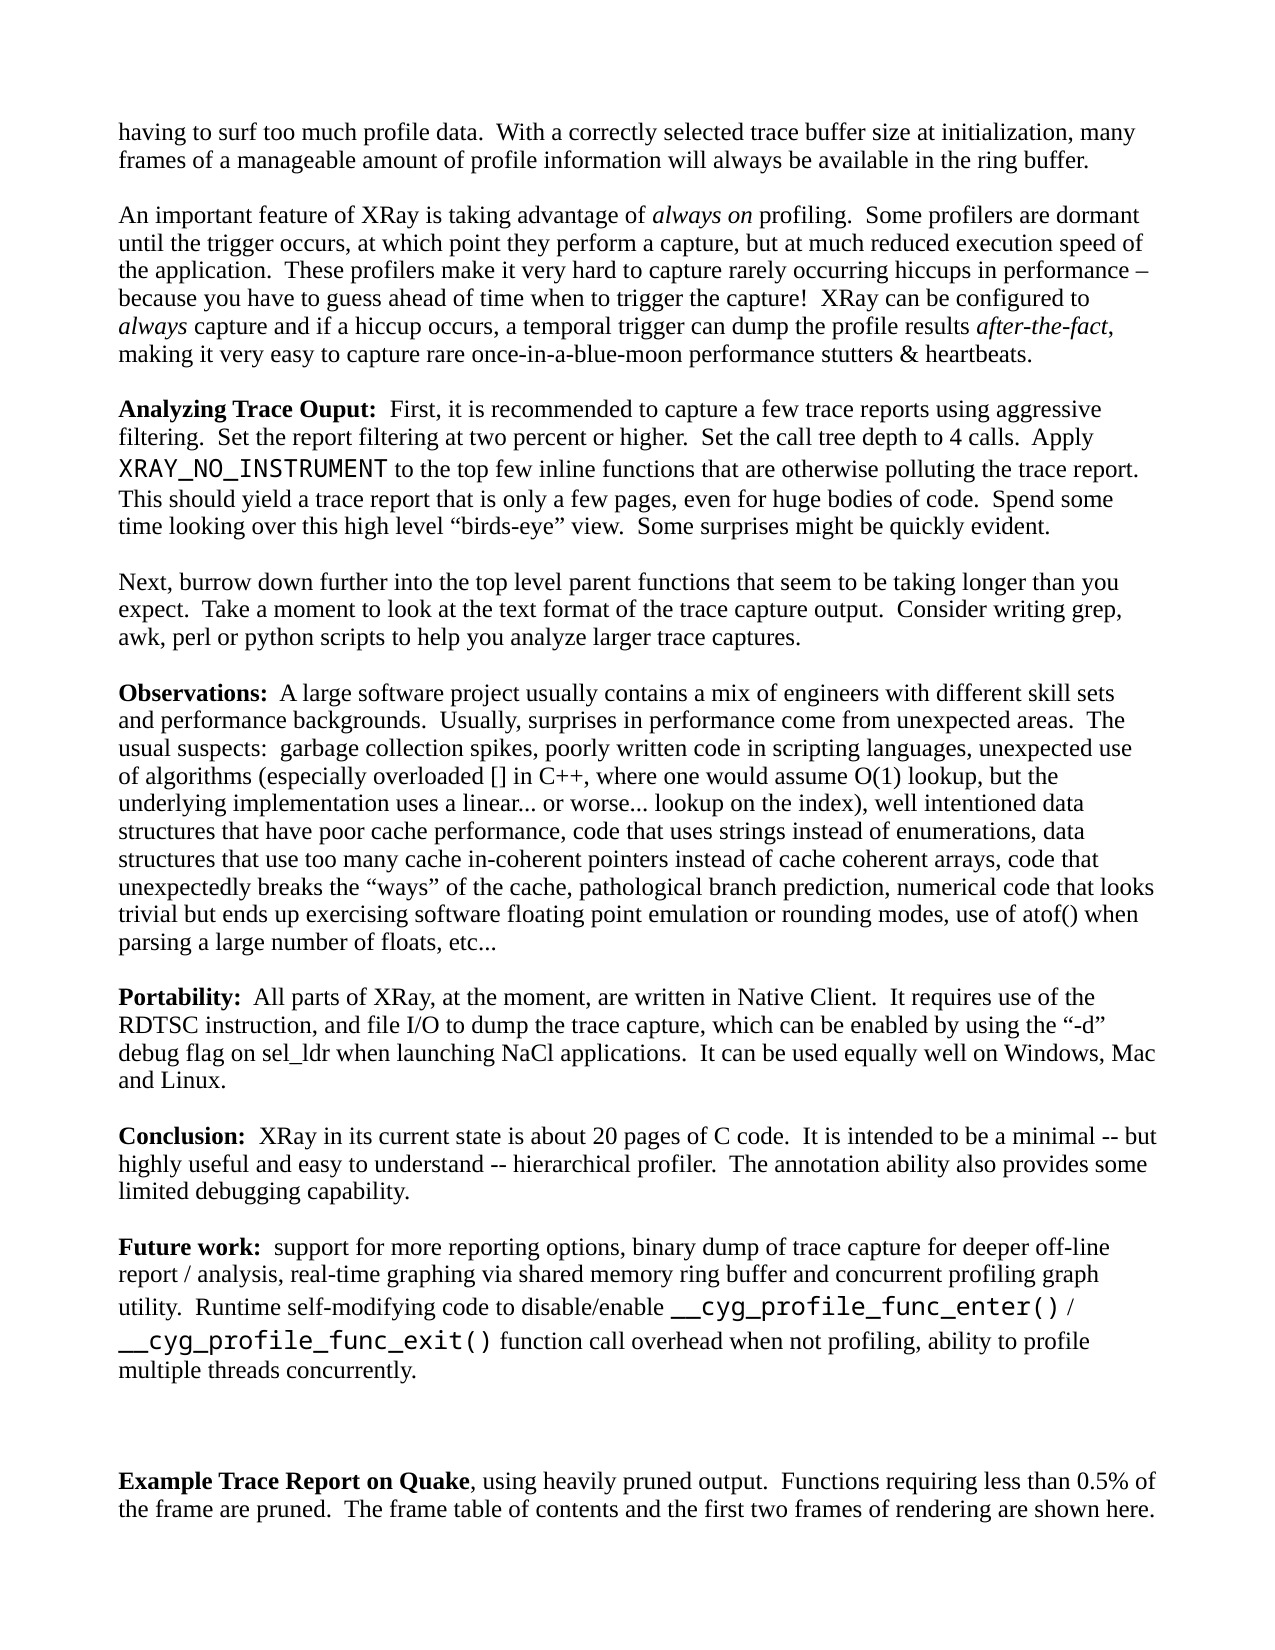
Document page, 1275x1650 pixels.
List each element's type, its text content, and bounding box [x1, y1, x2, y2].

text Future work: support for more reporting options, binary dump of trace capture for deeper off-line report / analysis, real-time graphing via shared memory ring buffer and concurrent profiling graph utility. Runtime self-modifying code to disable/enable __cyg_profile_func_enter() / __cyg_profile_func_exit() function call overhead when not profiling, ability to profile multiple threads concurrently. [118, 1233, 1157, 1384]
text An important feature of XRay is taking advantage of always on profiling. Some profilers are dormant until the trigger occurs, at which point they perform a capture, but at much reduced execution speed of the application. These profilers make it very hard to capture rarely occurring hiccups in performance – because you have to guess ahead of time when to trigger the capture! XRay can be configured to always capture and if a hiccup occurs, a temporal trigger can dump the profile results after-the-fact, making it very easy to capture rare once-in-a-blue-moon performance stutters & heartbeats. [118, 201, 1157, 367]
text Conclusion: XRay in its current state is about 20 pages of C code. It is intended to be a minimal -- but highly useful and easy to understand -- hierarchical profiler. The annotation ability also provides some limited debugging capability. [118, 1122, 1157, 1205]
text Analyzing Trace Ouput: First, it is recommended to capture a few trace reports using aggressive filtering. Set the report filtering at two percent or higher. Set the call tree depth to 4 calls. Apply XRAY_NO_INSTRUMENT to the top few inline functions that are otherwise polluting the trace report. This should yield a trace report that is only a few pages, even for huge bodies of code. Spend some time looking over this high level “birds-eye” view. Some surprises might be quickly evident. [118, 395, 1157, 540]
text having to surf too much profile data. With a correctly selected trace buffer size at initialization, many frames of a manageable amount of profile information will always be available in the ring buffer. [118, 118, 1157, 173]
text Next, burrow down further into the top level parent functions that seem to be taking longer than you expect. Take a moment to look at the text format of the trace capture output. Consider writing grep, awk, perl or python scripts to help you analyze larger trace captures. [118, 568, 1157, 651]
text Observations: A large software project usually contains a mix of engineers with different skill sets and performance backgrounds. Usually, surprises in performance come from unexpected areas. The usual suspects: garbage collection spikes, poorly written code in scripting languages, unexpected use of algorithms (especially overloaded [] in C++, where one would assume O(1) lookup, but the underlying implementation uses a linear... or worse... lookup on the index), well intentioned data structures that have poor cache performance, code that uses strings instead of enumerations, data structures that use too many cache in-coherent pointers instead of cache coherent arrays, code that unexpectedly breaks the “ways” of the cache, pathological branch prediction, numerical code that looks trivial but ends up exercising software floating point emulation or rounding modes, use of atof() when parsing a large number of floats, etc... [118, 679, 1157, 956]
text Portability: All parts of XRay, at the moment, are written in Native Client. It requires use of the RDTSC instruction, and file I/O to dump the trace capture, which can be enabled by using the “-d” debug flag on sel_ldr when launching NaCl applications. It can be used equally well on Windows, Mac and Linux. [118, 983, 1157, 1094]
text Example Trace Report on Quake, using heavily pruned output. Functions requiring less than 0.5% of the frame are pruned. The frame table of contents and the first two frames of rendering are shown here. [118, 1467, 1157, 1523]
